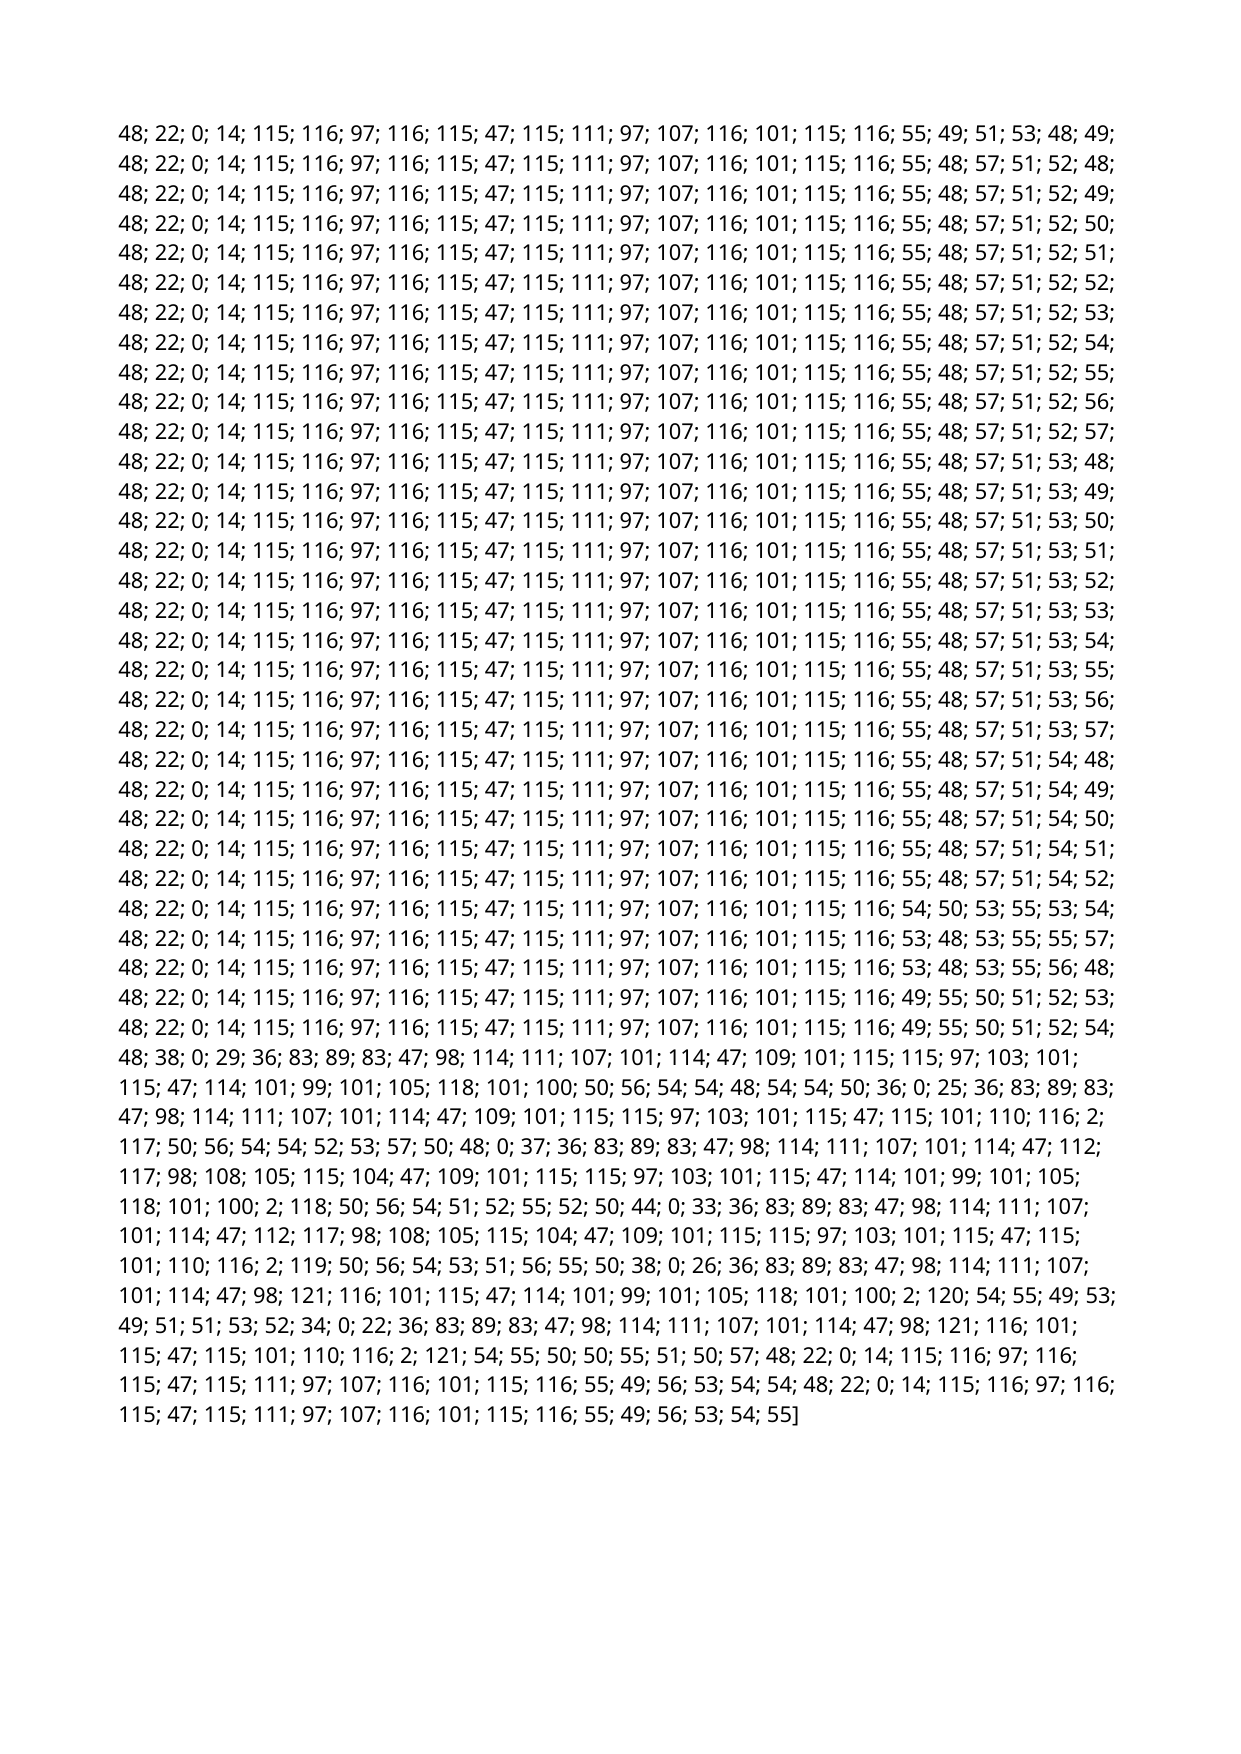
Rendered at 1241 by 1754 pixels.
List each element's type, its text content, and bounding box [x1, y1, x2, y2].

text 48; 22; 0; 14; 115; 116; 97; 116; 115; 47; 115; 111; 97; 107; 116; 101; 115; 116; 55; 48; 57; 51; 53; 52; [118, 565, 1122, 595]
text 48; 22; 0; 14; 115; 116; 97; 116; 115; 47; 115; 111; 97; 107; 116; 101; 115; 116; 55; 48; 57; 51; 54; 50; [118, 803, 1122, 833]
text 48; 22; 0; 14; 115; 116; 97; 116; 115; 47; 115; 111; 97; 107; 116; 101; 115; 116; 55; 48; 57; 51; 53; 54; [118, 624, 1122, 654]
text 48; 22; 0; 14; 115; 116; 97; 116; 115; 47; 115; 111; 97; 107; 116; 101; 115; 116; 55; 48; 57; 51; 53; 55; [118, 654, 1122, 684]
text 48; 38; 0; 29; 36; 83; 89; 83; 47; 98; 114; 111; 107; 101; 114; 47; 109; 101; 115; 115; 97; 103; 101; 115; 47; 114; 101; 99; 101; 105; 118; 101; 100; 50; 56; 54; 54; 48; 54; 54; 50; 36; 0; 25; 36; 83; 89; 83; 47; 98; 114; 111; 107; 101; 114; 47; 109; 101; 115; 115; 97; 103; 101; 115; 47; 115; 101; 110; 116; 2; 117; 50; 56; 54; 54; 52; 53; 57; 50; 48; 0; 37; 36; 83; 89; 83; 47; 98; 114; 111; 107; 101; 114; 47; 112; 117; 98; 108; 105; 115; 104; 47; 109; 101; 115; 115; 97; 103; 101; 115; 47; 114; 101; 99; 101; 105; 118; 101; 100; 2; 118; 50; 56; 54; 51; 52; 55; 52; 50; 44; 0; 33; 36; 83; 89; 83; 47; 98; 114; 111; 107; 101; 114; 47; 112; 117; 98; 108; 105; 115; 104; 47; 109; 101; 115; 115; 97; 103; 101; 115; 47; 115; 101; 110; 116; 2; 119; 50; 56; 54; 53; 51; 56; 55; 50; 38; 0; 26; 36; 83; 89; 83; 47; 98; 114; 111; 107; 101; 114; 47; 98; 121; 116; 101; 115; 47; 114; 101; 99; 101; 105; 118; 101; 100; 2; 120; 54; 55; 49; 53; 49; 51; 51; 53; 52; 34; 0; 22; 36; 83; 89; 83; 47; 98; 114; 111; 107; 101; 114; 47; 98; 121; 116; 101; 115; 47; 115; 101; 110; 116; 2; 121; 54; 55; 50; 50; 55; 51; 50; 57; 48; 22; 0; 14; 115; 116; 97; 116; 115; 47; 115; 111; 97; 107; 116; 101; 115; 116; 55; 49; 56; 53; 54; 54; 48; 22; 0; 14; 115; 116; 97; 116; 115; 47; 115; 111; 97; 107; 116; 101; 115; 116; 55; 49; 56; 53; 54; 55] [118, 1042, 1122, 1429]
text 48; 22; 0; 14; 115; 116; 97; 116; 115; 47; 115; 111; 97; 107; 116; 101; 115; 116; 55; 48; 57; 51; 54; 49; [118, 773, 1122, 803]
text 48; 22; 0; 14; 115; 116; 97; 116; 115; 47; 115; 111; 97; 107; 116; 101; 115; 116; 55; 48; 57; 51; 53; 53; [118, 595, 1122, 624]
text 48; 22; 0; 14; 115; 116; 97; 116; 115; 47; 115; 111; 97; 107; 116; 101; 115; 116; 53; 48; 53; 55; 55; 57; [118, 922, 1122, 952]
text 48; 22; 0; 14; 115; 116; 97; 116; 115; 47; 115; 111; 97; 107; 116; 101; 115; 116; 55; 48; 57; 51; 52; 49; [118, 178, 1122, 207]
text 48; 22; 0; 14; 115; 116; 97; 116; 115; 47; 115; 111; 97; 107; 116; 101; 115; 116; 55; 48; 57; 51; 54; 48; [118, 744, 1122, 773]
text 48; 22; 0; 14; 115; 116; 97; 116; 115; 47; 115; 111; 97; 107; 116; 101; 115; 116; 55; 48; 57; 51; 52; 53; [118, 297, 1122, 327]
text 48; 22; 0; 14; 115; 116; 97; 116; 115; 47; 115; 111; 97; 107; 116; 101; 115; 116; 55; 48; 57; 51; 52; 57; [118, 416, 1122, 446]
text 48; 22; 0; 14; 115; 116; 97; 116; 115; 47; 115; 111; 97; 107; 116; 101; 115; 116; 55; 48; 57; 51; 54; 52; [118, 863, 1122, 893]
text 48; 22; 0; 14; 115; 116; 97; 116; 115; 47; 115; 111; 97; 107; 116; 101; 115; 116; 54; 50; 53; 55; 53; 54; [118, 893, 1122, 922]
text 48; 22; 0; 14; 115; 116; 97; 116; 115; 47; 115; 111; 97; 107; 116; 101; 115; 116; 55; 48; 57; 51; 54; 51; [118, 833, 1122, 863]
text 48; 22; 0; 14; 115; 116; 97; 116; 115; 47; 115; 111; 97; 107; 116; 101; 115; 116; 55; 48; 57; 51; 53; 48; [118, 446, 1122, 476]
text 48; 22; 0; 14; 115; 116; 97; 116; 115; 47; 115; 111; 97; 107; 116; 101; 115; 116; 55; 48; 57; 51; 52; 50; [118, 207, 1122, 237]
text 48; 22; 0; 14; 115; 116; 97; 116; 115; 47; 115; 111; 97; 107; 116; 101; 115; 116; 55; 48; 57; 51; 53; 57; [118, 714, 1122, 744]
text 48; 22; 0; 14; 115; 116; 97; 116; 115; 47; 115; 111; 97; 107; 116; 101; 115; 116; 55; 48; 57; 51; 52; 55; [118, 356, 1122, 386]
text 48; 22; 0; 14; 115; 116; 97; 116; 115; 47; 115; 111; 97; 107; 116; 101; 115; 116; 49; 55; 50; 51; 52; 53; [118, 982, 1122, 1012]
text 48; 22; 0; 14; 115; 116; 97; 116; 115; 47; 115; 111; 97; 107; 116; 101; 115; 116; 55; 48; 57; 51; 53; 50; [118, 505, 1122, 535]
text 48; 22; 0; 14; 115; 116; 97; 116; 115; 47; 115; 111; 97; 107; 116; 101; 115; 116; 55; 48; 57; 51; 52; 54; [118, 327, 1122, 356]
text 48; 22; 0; 14; 115; 116; 97; 116; 115; 47; 115; 111; 97; 107; 116; 101; 115; 116; 55; 48; 57; 51; 52; 52; [118, 267, 1122, 297]
text 48; 22; 0; 14; 115; 116; 97; 116; 115; 47; 115; 111; 97; 107; 116; 101; 115; 116; 49; 55; 50; 51; 52; 54; [118, 1012, 1122, 1042]
text 48; 22; 0; 14; 115; 116; 97; 116; 115; 47; 115; 111; 97; 107; 116; 101; 115; 116; 55; 48; 57; 51; 53; 49; [118, 476, 1122, 505]
text 48; 22; 0; 14; 115; 116; 97; 116; 115; 47; 115; 111; 97; 107; 116; 101; 115; 116; 53; 48; 53; 55; 56; 48; [118, 952, 1122, 982]
text 48; 22; 0; 14; 115; 116; 97; 116; 115; 47; 115; 111; 97; 107; 116; 101; 115; 116; 55; 49; 51; 53; 48; 49; [118, 118, 1122, 148]
text 48; 22; 0; 14; 115; 116; 97; 116; 115; 47; 115; 111; 97; 107; 116; 101; 115; 116; 55; 48; 57; 51; 52; 48; [118, 148, 1122, 178]
text 48; 22; 0; 14; 115; 116; 97; 116; 115; 47; 115; 111; 97; 107; 116; 101; 115; 116; 55; 48; 57; 51; 52; 51; [118, 237, 1122, 267]
text 48; 22; 0; 14; 115; 116; 97; 116; 115; 47; 115; 111; 97; 107; 116; 101; 115; 116; 55; 48; 57; 51; 53; 51; [118, 535, 1122, 565]
text 48; 22; 0; 14; 115; 116; 97; 116; 115; 47; 115; 111; 97; 107; 116; 101; 115; 116; 55; 48; 57; 51; 53; 56; [118, 684, 1122, 714]
text 48; 22; 0; 14; 115; 116; 97; 116; 115; 47; 115; 111; 97; 107; 116; 101; 115; 116; 55; 48; 57; 51; 52; 56; [118, 386, 1122, 416]
